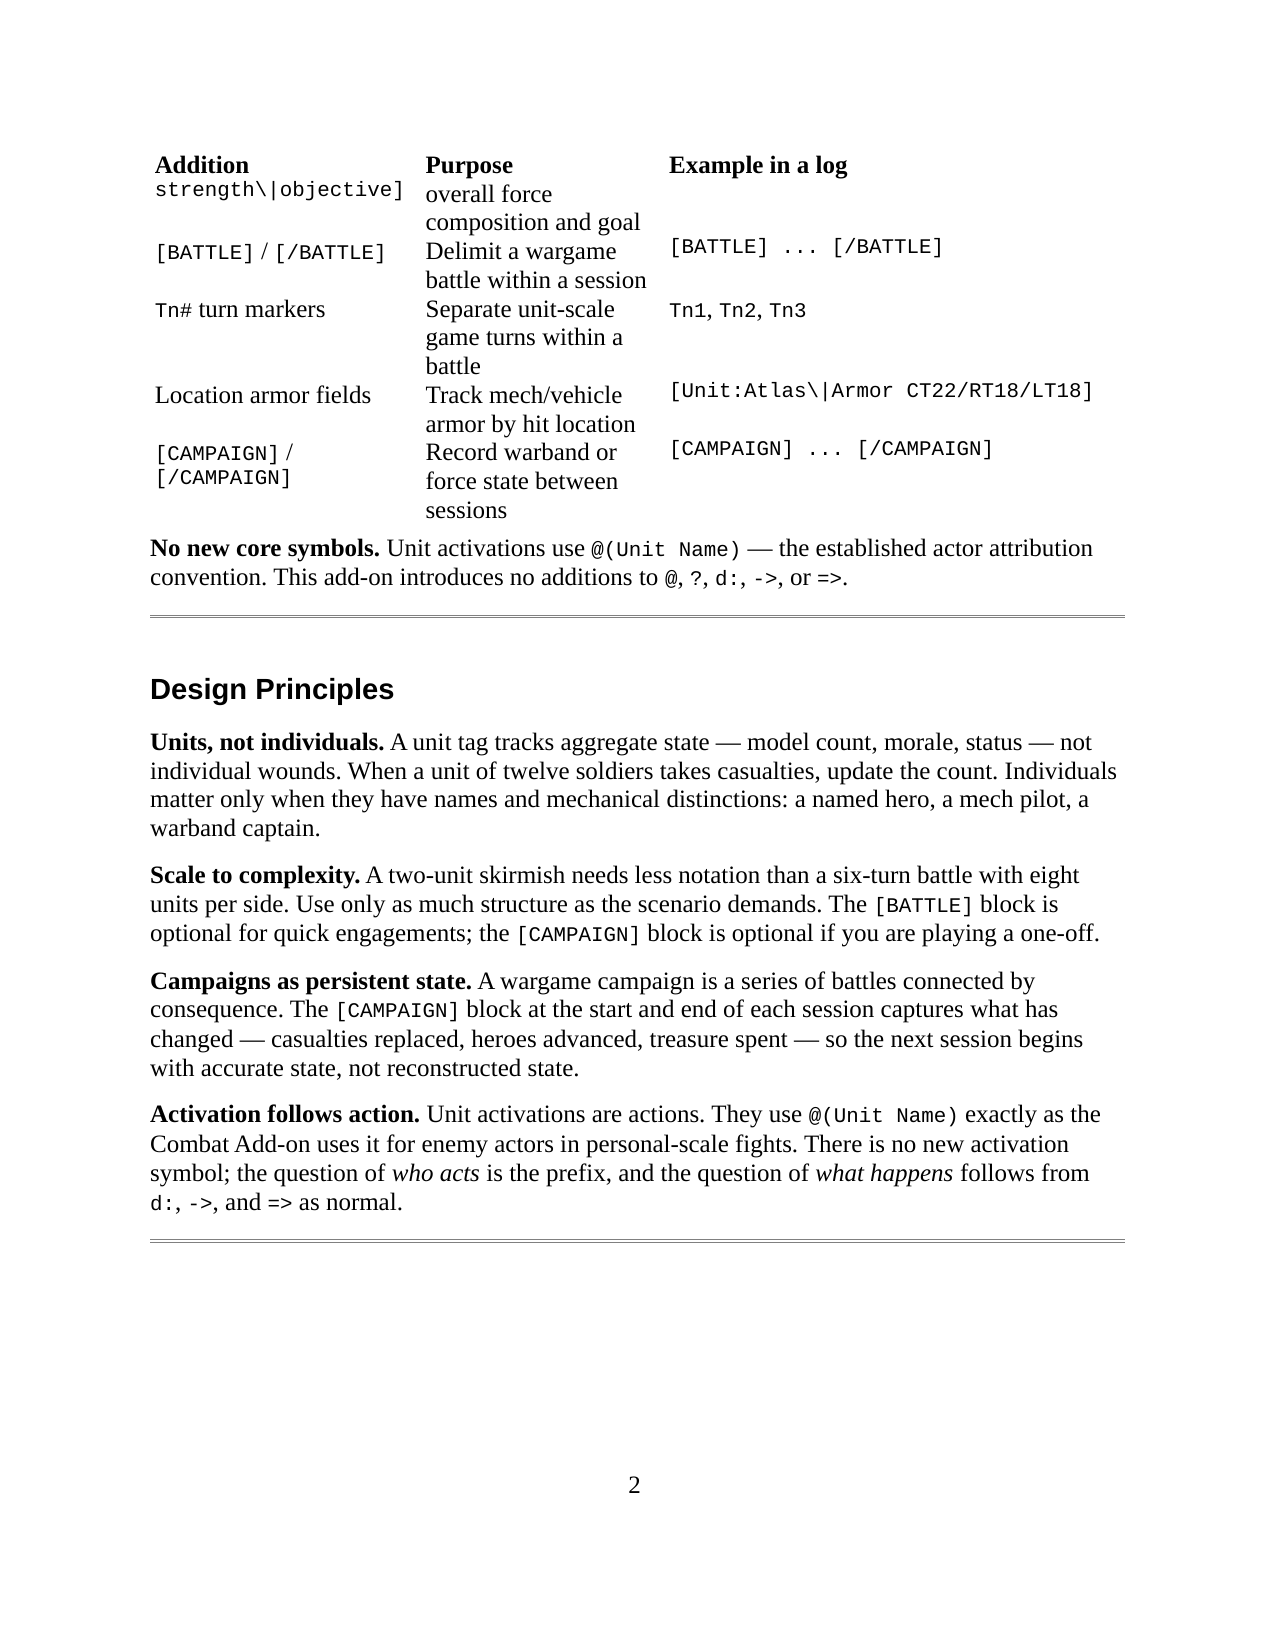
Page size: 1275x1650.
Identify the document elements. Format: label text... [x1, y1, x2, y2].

table_cell Tn1, Tn2, Tn3 [665, 294, 1125, 380]
text No new core symbols. Unit activations use @(Unit Name) — the established actor attribution convention. This add-on introduces no additions to @, ?, d:, ->, or =>. [150, 533, 1125, 592]
table_cell Track mech/vehicle armor by hit location [421, 380, 664, 437]
table_cell overall force composition and goal [421, 179, 664, 236]
table_cell Location armor fields [150, 380, 421, 437]
text Units, not individuals. A unit tag tracks aggregate state — model count, morale, status — not individual wounds. When a unit of twelve soldiers takes casualties, update the count. Individuals matter only when they have names and mechanical distinctions: a named hero, a mech pilot, a warband captain. [150, 727, 1125, 842]
table_cell [BATTLE] / [/BATTLE] [150, 236, 421, 294]
subtitle Design Principles [150, 672, 1125, 706]
table_cell Separate unit-scale game turns within a battle [421, 294, 664, 380]
table_cell strength\|objective] [150, 179, 421, 236]
text Activation follows action. Unit activations are actions. They use @(Unit Name) exactly as the Combat Add-on uses it for enemy actors in personal-scale fights. There is no new activation symbol; the question of who acts is the prefix, and the question of what happens follows from d:, ->, and => as normal. [150, 1099, 1125, 1216]
table_cell [BATTLE] ... [/BATTLE] [665, 236, 1125, 294]
table_cell Delimit a wargame battle within a session [421, 236, 664, 294]
table_cell Tn# turn markers [150, 294, 421, 380]
text Campaigns as persistent state. A wargame campaign is a series of battles connected by consequence. The [CAMPAIGN] block at the start and end of each session captures what has changed — casualties replaced, heroes advanced, treasure spent — so the next session begins with accurate state, not reconstructed state. [150, 966, 1125, 1082]
table_cell [CAMPAIGN] ... [/CAMPAIGN] [665, 438, 1125, 524]
table_cell Record warband or force state between sessions [421, 438, 664, 524]
table_header Example in a log [665, 150, 1125, 179]
text Scale to complexity. A two-unit skirmish needs less notation than a six-turn battle with eight units per side. Use only as much structure as the scenario demands. The [BATTLE] block is optional for quick engagements; the [CAMPAIGN] block is optional if you are playing a one-off. [150, 860, 1125, 948]
table_cell [CAMPAIGN] / [/CAMPAIGN] [150, 438, 421, 524]
table_header Addition [150, 150, 421, 179]
table_header Purpose [421, 150, 664, 179]
table_cell [665, 179, 1125, 236]
table_cell [Unit:Atlas\|Armor CT22/RT18/LT18] [665, 380, 1125, 437]
